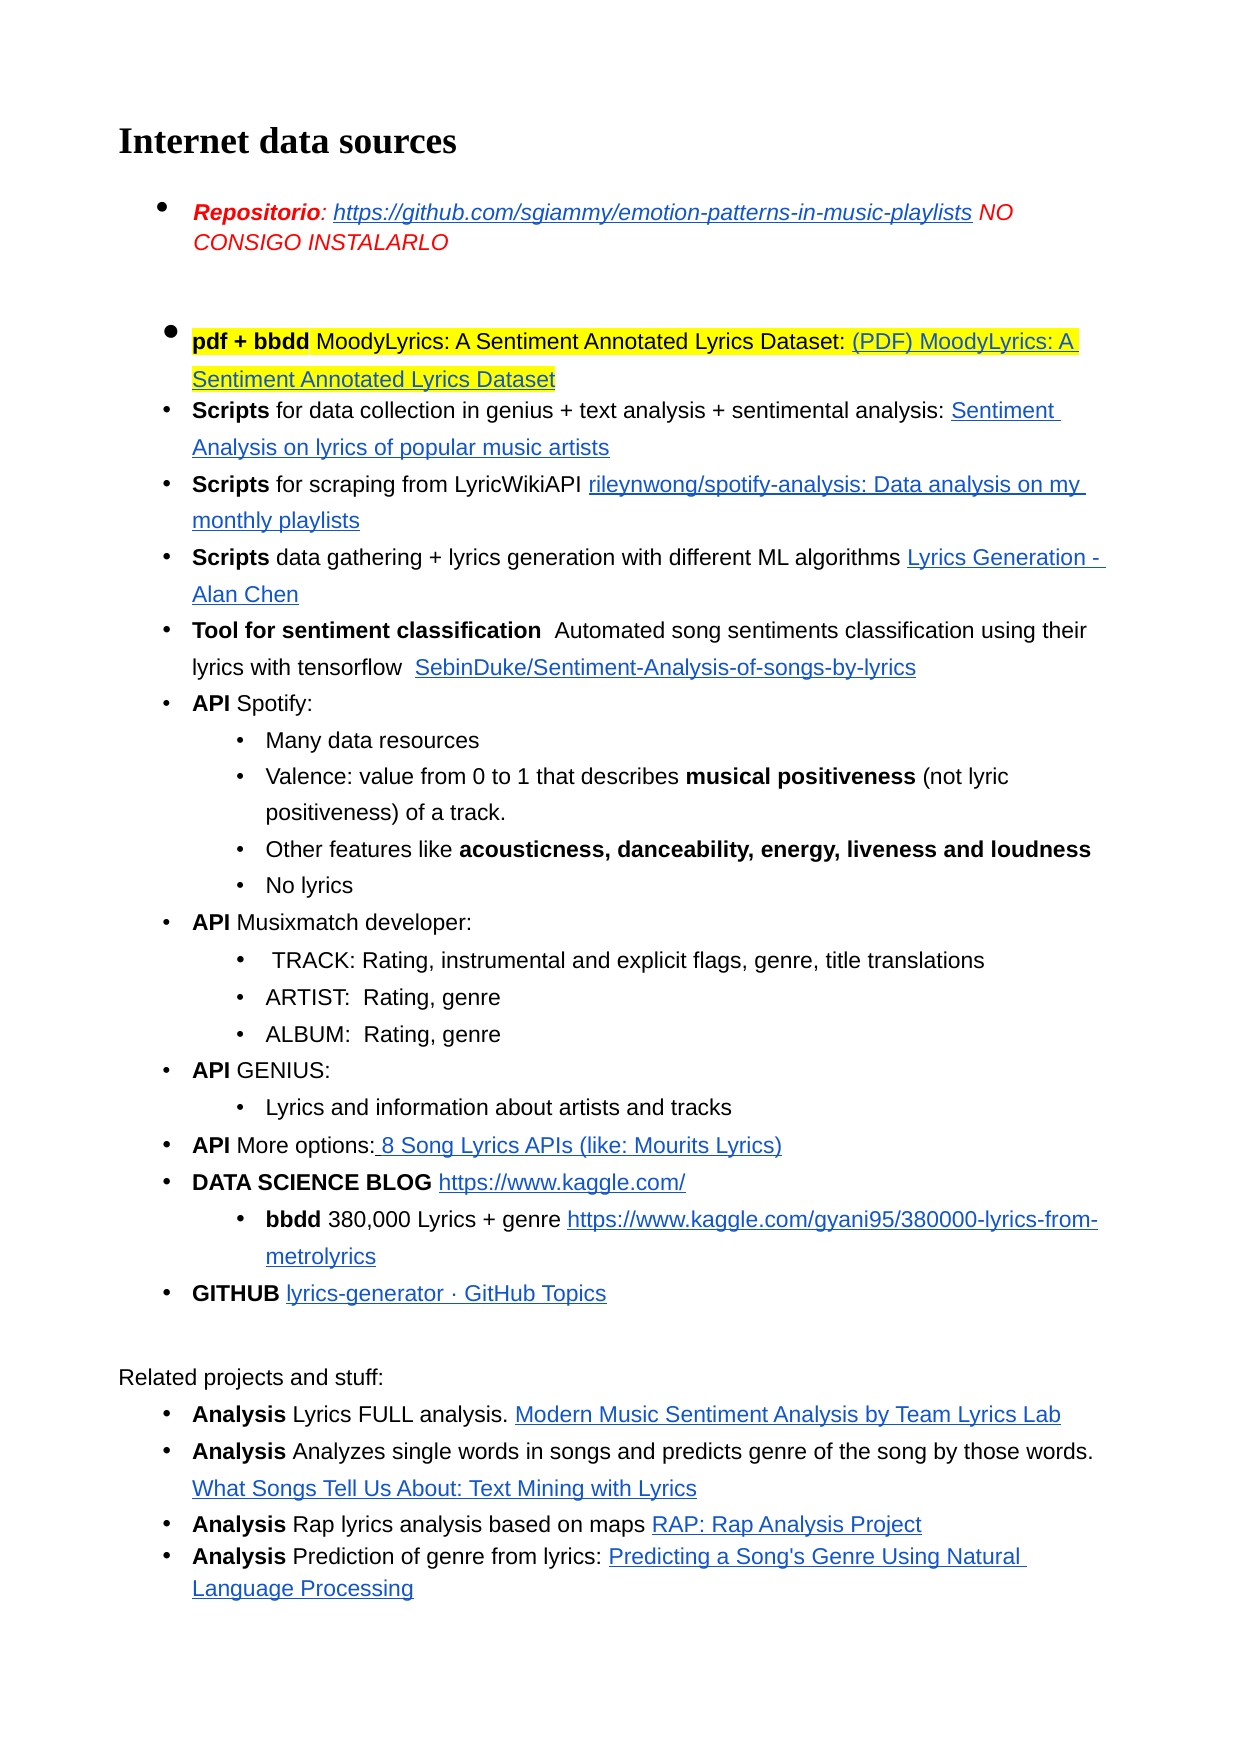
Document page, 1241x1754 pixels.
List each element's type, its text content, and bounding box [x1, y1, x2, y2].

list API More options: 8 Song Lyrics APIs (like: Mourits Lyrics) [162, 1130, 1122, 1158]
list Analysis Lyrics FULL analysis. Modern Music Sentiment Analysis by Team Lyrics Lab [162, 1401, 1122, 1428]
subtitle pdf + bbdd MoodyLyrics: A Sentiment Annotated Lyrics Dataset: (PDF) MoodyLyrics: A Sentiment Annotated Lyrics Dataset [162, 315, 1122, 392]
list bbdd 380,000 Lyrics + genre https://www.kaggle.com/gyani95/380000-lyrics-from-metrolyrics [236, 1206, 1122, 1270]
list Many data resources [236, 727, 1122, 753]
list Scripts for data collection in genius + text analysis + sentimental analysis: Sentiment Analysis on lyrics of popular music artists [162, 397, 1122, 461]
list API GENIUS: [162, 1057, 1122, 1083]
list ALBUM: Rating, genre [236, 1021, 1122, 1047]
list Valence: value from 0 to 1 that describes musical positiveness (not lyric positiveness) of a track. [236, 763, 1122, 826]
list Other features like acousticness, danceability, energy, liveness and loudness [236, 836, 1122, 862]
list Analysis Prediction of genre from lyrics: Predicting a Song's Genre Using Natural Language Processing [162, 1543, 1122, 1602]
list API Spotify: [162, 690, 1122, 717]
list Analysis Rap lyrics analysis based on maps RAP: Rap Analysis Project [162, 1511, 1122, 1538]
list ARTIST: Rating, genre [236, 984, 1122, 1011]
list TRACK: Rating, instrumental and explicit flags, genre, title translations [236, 945, 1122, 973]
list GITHUB lyrics-generator · GitHub Topics [162, 1280, 1122, 1307]
subtitle Repositorio: https://github.com/sgiammy/emotion-patterns-in-music-playlists NO CONSIGO INSTALARLO [156, 194, 1122, 255]
text Related projects and stuff: [118, 1364, 1122, 1391]
list DATA SCIENCE BLOG https://www.kaggle.com/ [162, 1169, 1122, 1196]
list Scripts data gathering + lyrics generation with different ML algorithms Lyrics Generation - Alan Chen [162, 544, 1122, 607]
list No lyrics [236, 872, 1122, 898]
list Scripts for scraping from LyricWikiAPI rileynwong/spotify-analysis: Data analysis on my monthly playlists [162, 471, 1122, 534]
subtitle Internet data sources [118, 118, 1122, 161]
list Tool for sentiment classification Automated song sentiments classification using their lyrics with tensorflow SebinDuke/Sentiment-Analysis-of-songs-by-lyrics [162, 617, 1122, 680]
list Analysis Analyzes single words in songs and predicts genre of the song by those words. What Songs Tell Us About: Text Mining with Lyrics [162, 1438, 1122, 1501]
list Lyrics and information about artists and tracks [236, 1093, 1122, 1120]
list API Musixmatch developer: [162, 908, 1122, 935]
